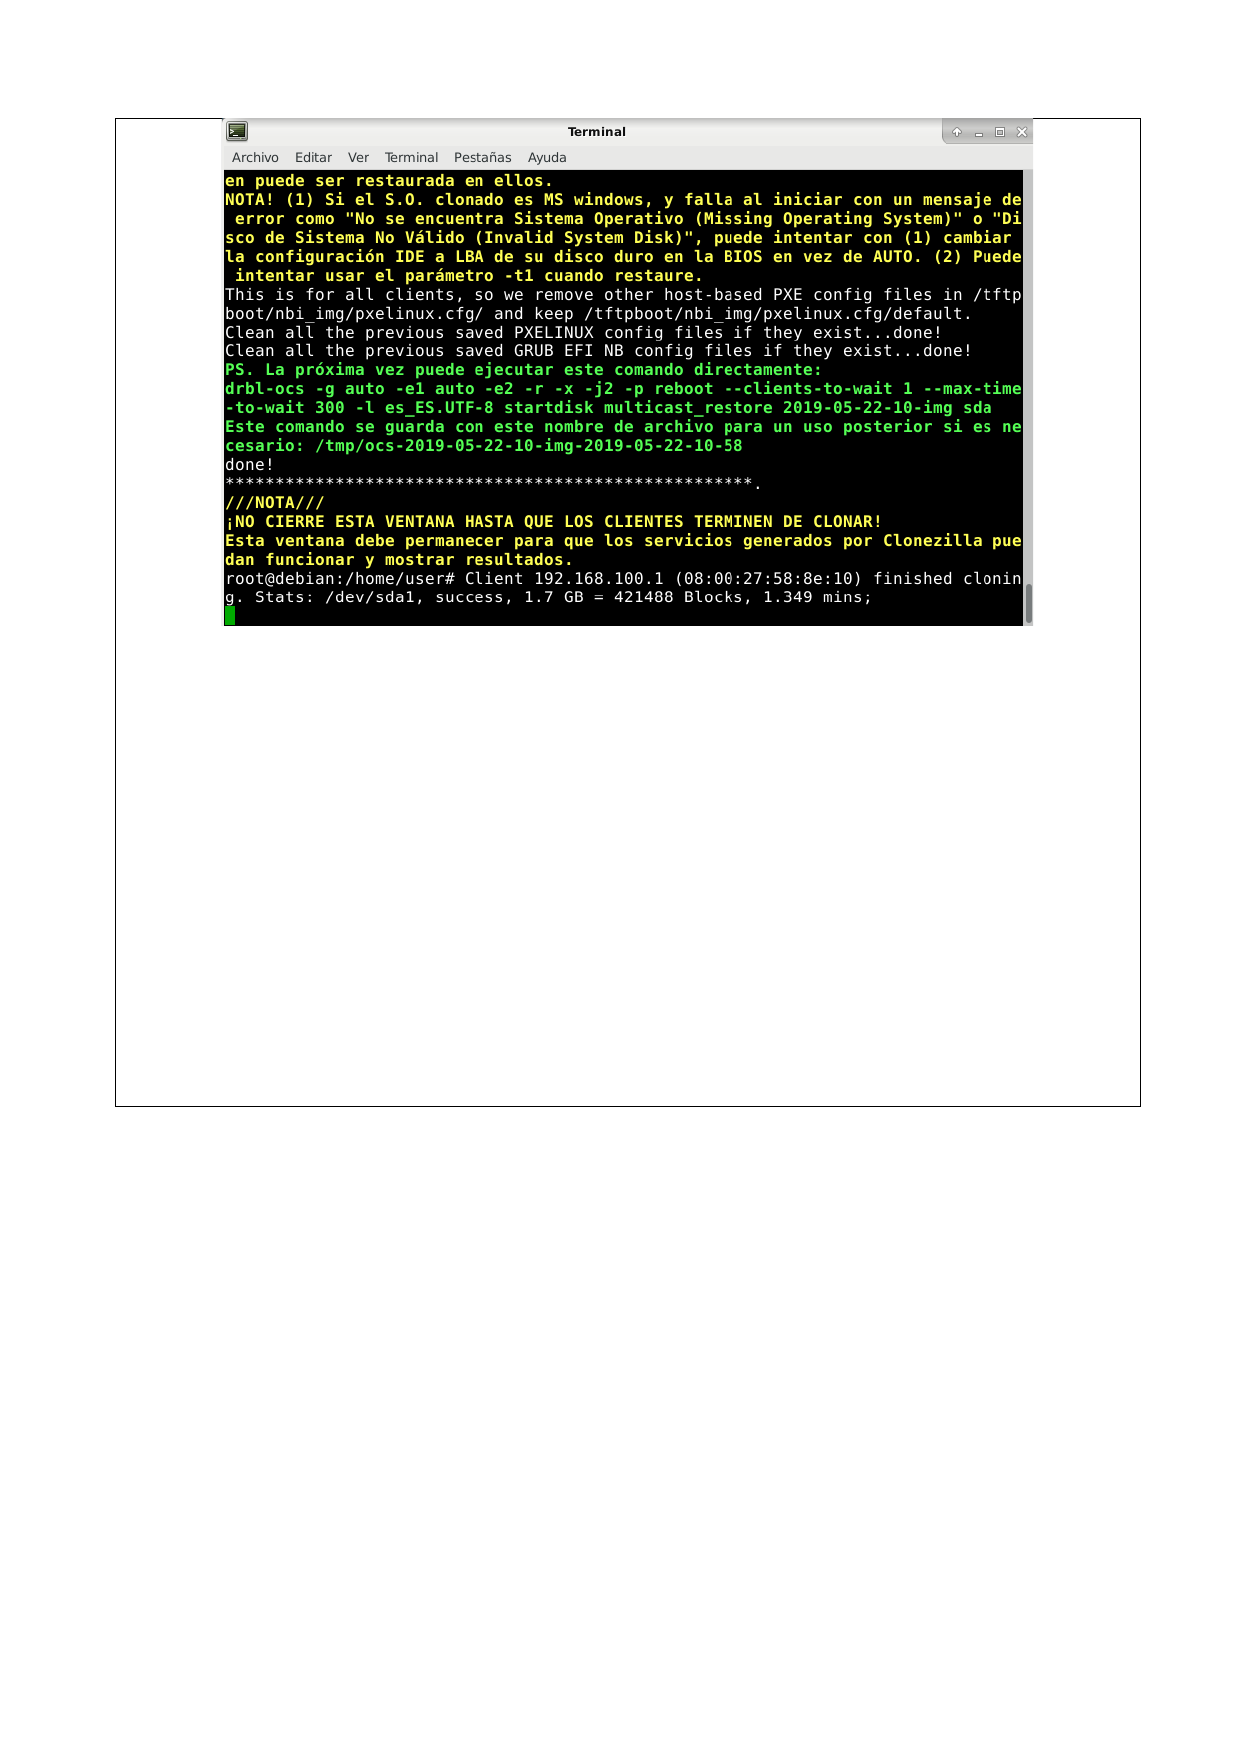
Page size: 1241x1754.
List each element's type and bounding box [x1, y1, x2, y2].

picture [221, 118, 1034, 626]
